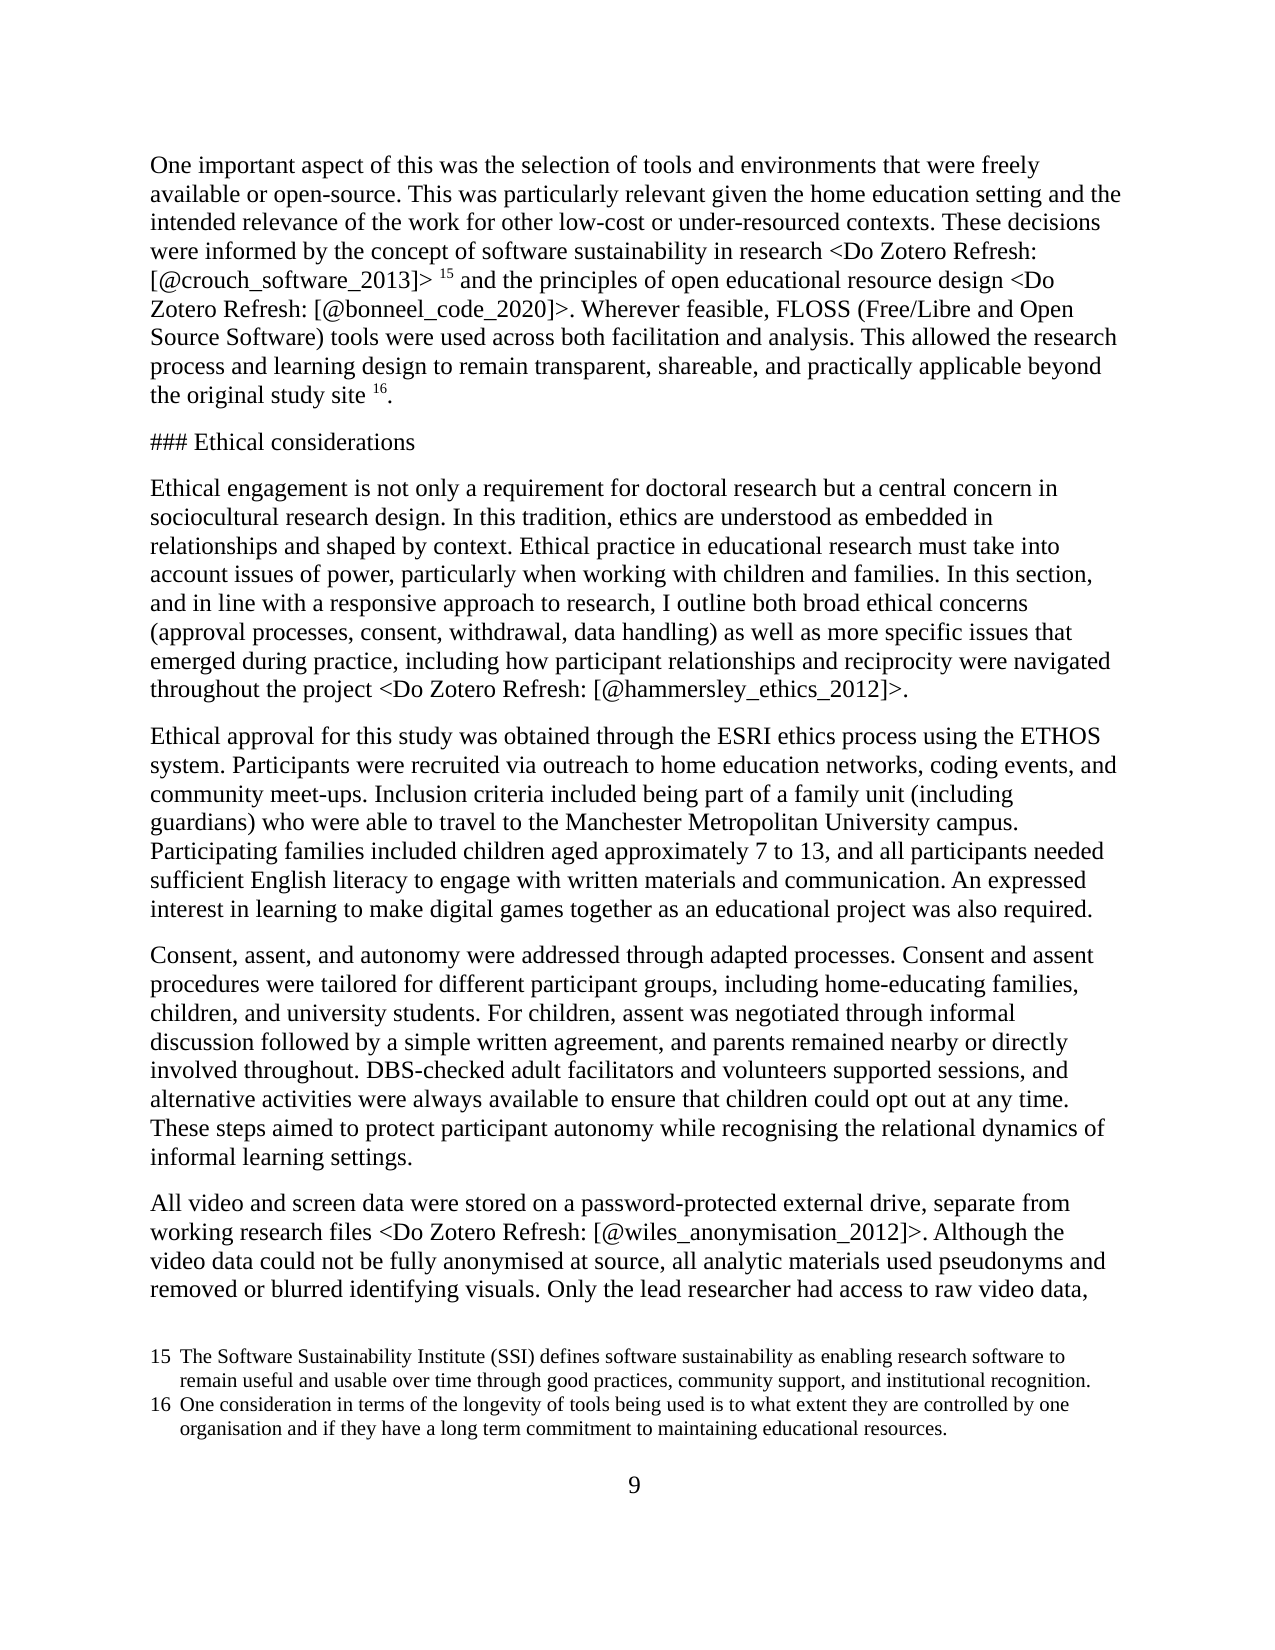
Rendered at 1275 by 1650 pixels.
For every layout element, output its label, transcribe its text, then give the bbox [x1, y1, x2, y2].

text One important aspect of this was the selection of tools and environments that were freely available or open-source. This was particularly relevant given the home education setting and the intended relevance of the work for other low-cost or under-resourced contexts. These decisions were informed by the concept of software sustainability in research <Do Zotero Refresh: [@crouch_software_2013]> and the principles of open educational resource design <Do Zotero Refresh: [@bonneel_code_2020]>. Wherever feasible, FLOSS (Free/Libre and Open Source Software) tools were used across both facilitation and analysis. This allowed the research process and learning design to remain transparent, shareable, and practically applicable beyond the original study site . [150, 150, 1125, 409]
text Ethical engagement is not only a requirement for doctoral research but a central concern in sociocultural research design. In this tradition, ethics are understood as embedded in relationships and shaped by context. Ethical practice in educational research must take into account issues of power, particularly when working with children and families. In this section, and in line with a responsive approach to research, I outline both broad ethical concerns (approval processes, consent, withdrawal, data handling) as well as more specific issues that emerged during practice, including how participant relationships and reciprocity were navigated throughout the project <Do Zotero Refresh: [@hammersley_ethics_2012]>. [150, 473, 1125, 703]
text Consent, assent, and autonomy were addressed through adapted processes. Consent and assent procedures were tailored for different participant groups, including home-educating families, children, and university students. For children, assent was negotiated through informal discussion followed by a simple written agreement, and parents remained nearby or directly involved throughout. DBS-checked adult facilitators and volunteers supported sessions, and alternative activities were always available to ensure that children could opt out at any time. These steps aimed to protect participant autonomy while recognising the relational dynamics of informal learning settings. [150, 940, 1125, 1170]
text ### Ethical considerations [150, 427, 1125, 455]
text Ethical approval for this study was obtained through the ESRI ethics process using the ETHOS system. Participants were recruited via outreach to home education networks, coding events, and community meet-ups. Inclusion criteria included being part of a family unit (including guardians) who were able to travel to the Manchester Metropolitan University campus. Participating families included children aged approximately 7 to 13, and all participants needed sufficient English literacy to engage with written materials and communication. An expressed interest in learning to make digital games together as an educational project was also required. [150, 721, 1125, 922]
text One consideration in terms of the longevity of tools being used is to what extent they are controlled by one organisation and if they have a long term commitment to maintaining educational resources. [150, 1392, 1125, 1440]
text The Software Sustainability Institute (SSI) defines software sustainability as enabling research software to remain useful and usable over time through good practices, community support, and institutional recognition. [150, 1344, 1125, 1392]
text All video and screen data were stored on a password-protected external drive, separate from working research files <Do Zotero Refresh: [@wiles_anonymisation_2012]>. Although the video data could not be fully anonymised at source, all analytic materials used pseudonyms and removed or blurred identifying visuals. Only the lead researcher had access to raw video data, [150, 1188, 1125, 1303]
